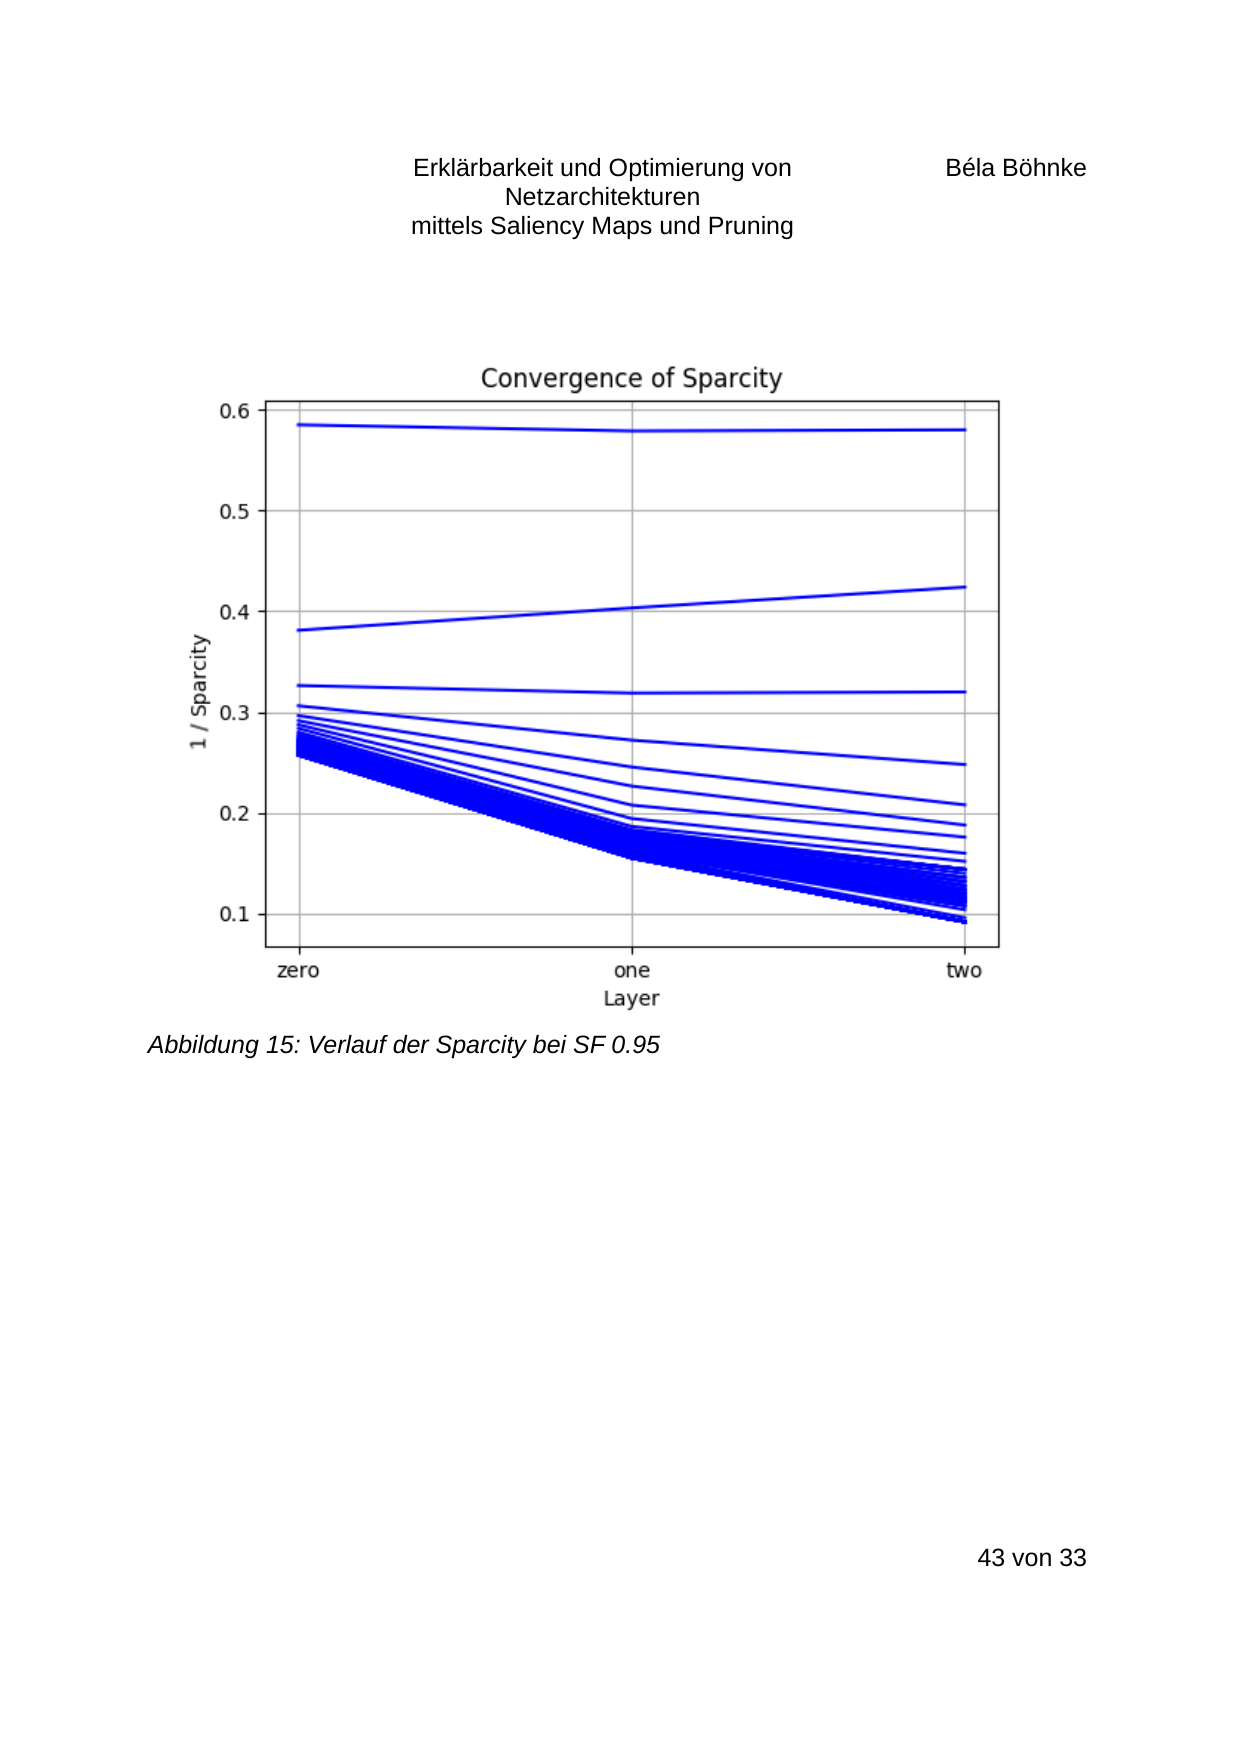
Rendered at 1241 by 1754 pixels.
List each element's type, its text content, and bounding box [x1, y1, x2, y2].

picture [147, 316, 1093, 1025]
text Abbildung 15: Verlauf der Sparcity bei SF 0.95 [148, 1025, 1093, 1059]
